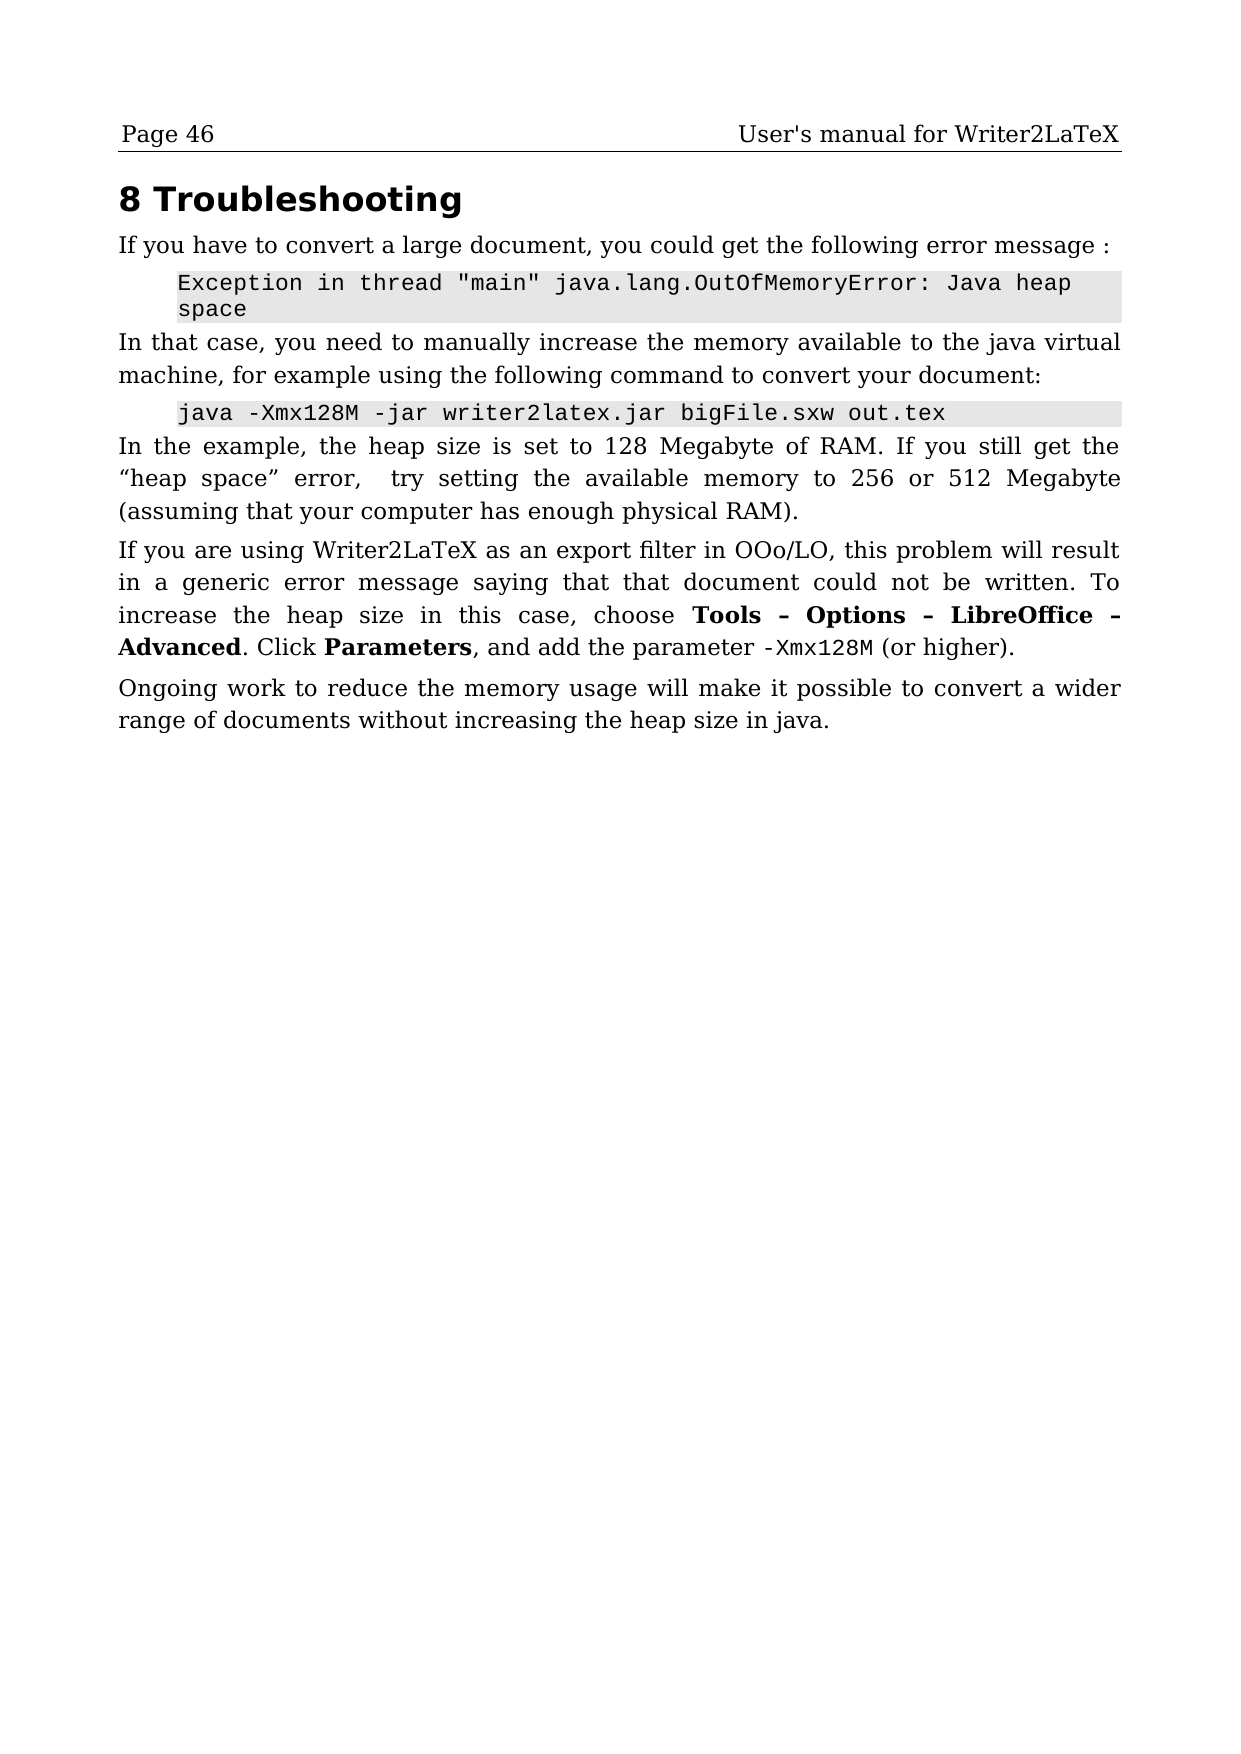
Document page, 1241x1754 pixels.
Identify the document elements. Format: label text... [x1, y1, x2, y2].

text If you have to convert a large document, you could get the following error message : [118, 232, 1122, 259]
text Ongoing work to reduce the memory usage will make it possible to convert a wider range of documents without increasing the heap size in java. [118, 675, 1122, 734]
text Exception in thread "main" java.lang.OutOfMemoryError: Java heap space [177, 271, 1122, 323]
text If you are using Writer2LaTeX as an export filter in OOo/LO, this problem will result in a generic error message saying that that document could not be written. To increase the heap size in this case, choose Tools – Options – LibreOffice – Advanced. Click Parameters, and add the parameter -Xmx128M (or higher). [118, 537, 1122, 662]
text In the example, the heap size is set to 128 Megabyte of RAM. If you still get the “heap space” error, try setting the available memory to 256 or 512 Megabyte (assuming that your computer has enough physical RAM). [118, 433, 1122, 524]
text java -Xmx128M -jar writer2latex.jar bigFile.sxw out.tex [177, 401, 1122, 427]
text In that case, you need to manually increase the memory available to the java virtual machine, for example using the following command to convert your document: [118, 329, 1122, 389]
subtitle Troubleshooting [118, 181, 1122, 219]
